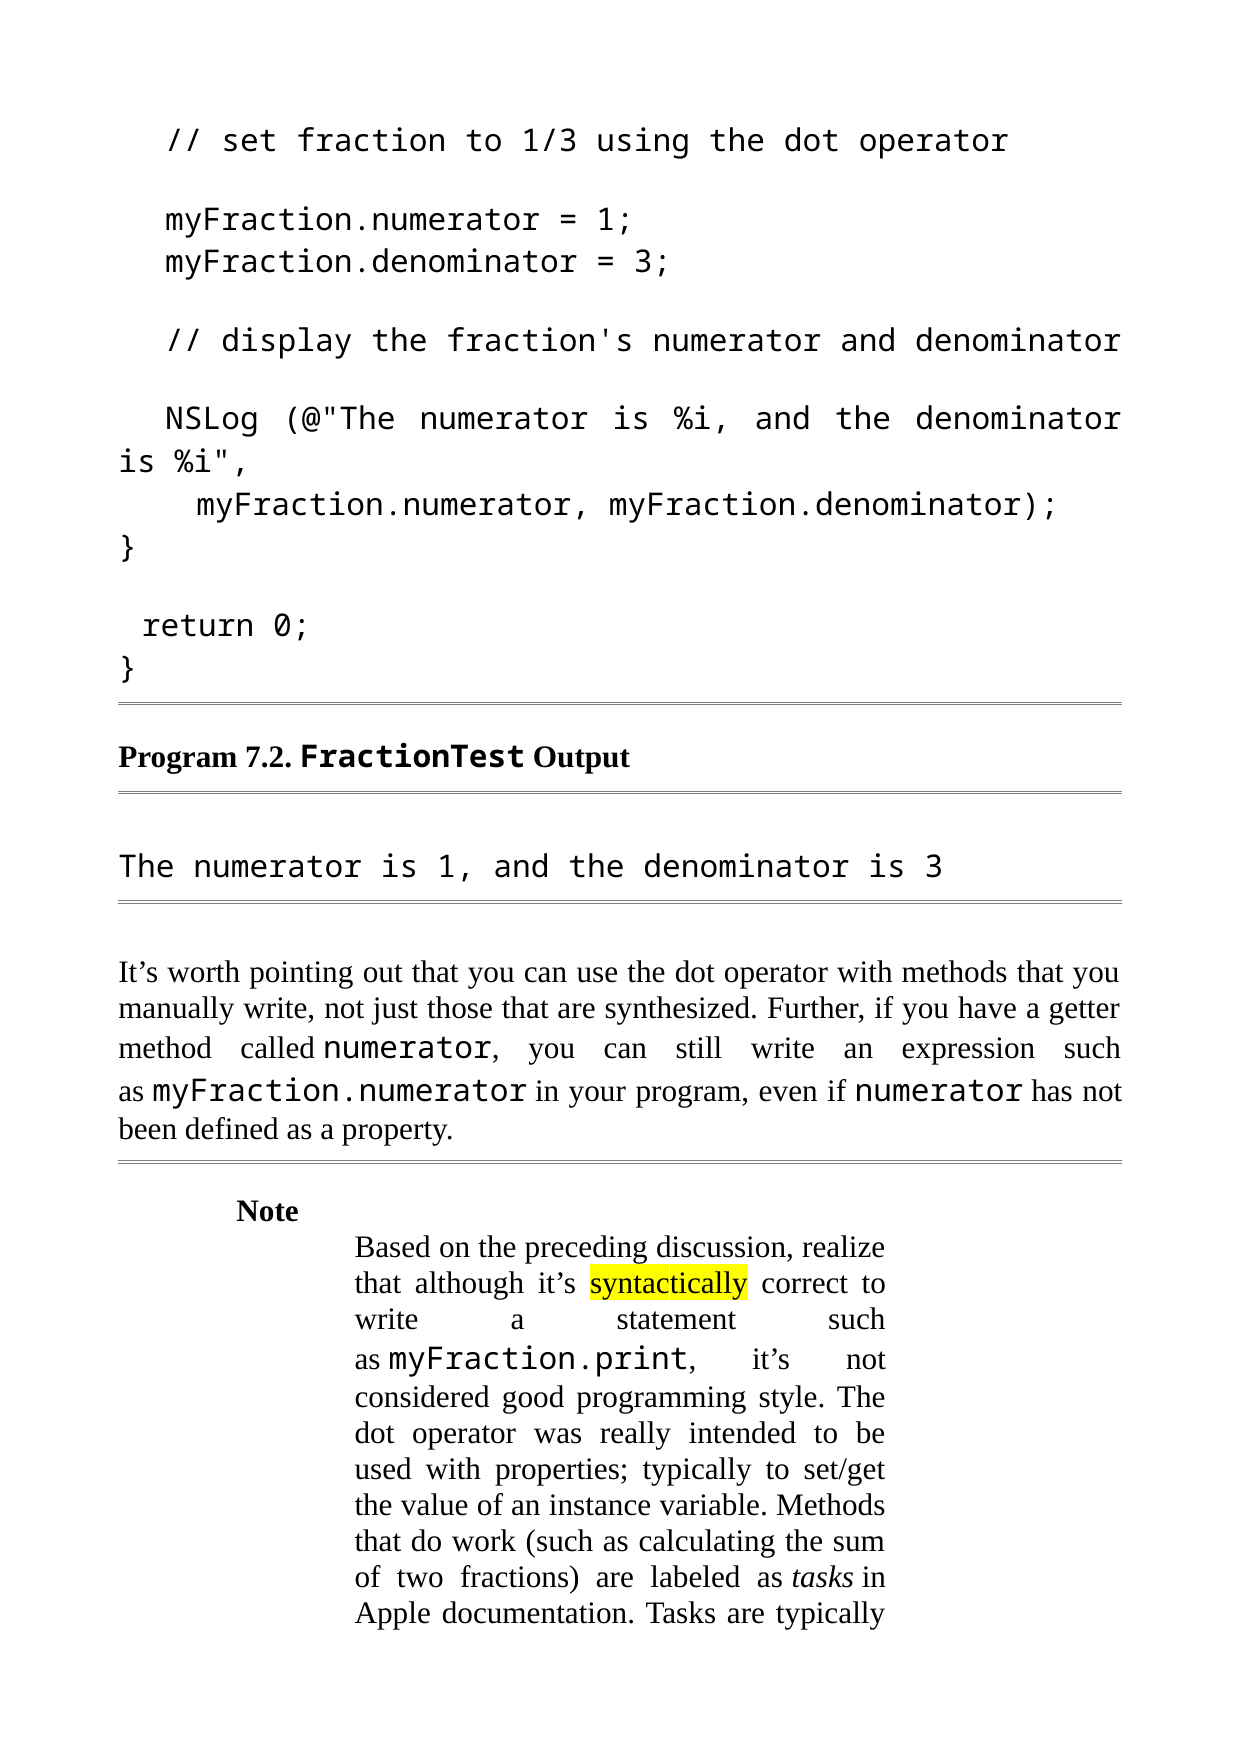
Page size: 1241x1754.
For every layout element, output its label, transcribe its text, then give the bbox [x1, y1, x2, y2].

text The numerator is 1, and the denominator is 3 [118, 844, 1122, 886]
text // set fraction to 1/3 using the dot operator myFraction.numerator = 1; myFraction.denominator = 3; // display the fraction's numerator and denominator NSLog (@"The numerator is %i, and the denominator is %i", myFraction.numerator, myFraction.denominator); } return 0; } [118, 118, 1122, 688]
text Based on the preceding discussion, realize that although it’s syntactically correct to write a statement such as myFraction.print, it’s not considered good programming style. The dot operator was really intended to be used with properties; typically to set/get the value of an instance variable. Methods that do work (such as calculating the sum of two fractions) are labeled as tasks in Apple documentation. Tasks are typically [354, 1228, 886, 1630]
text Program 7.2. FractionTest Output [118, 734, 1122, 777]
text Note [236, 1192, 1004, 1228]
text It’s worth pointing out that you can use the dot operator with methods that you manually write, not just those that are synthesized. Further, if you have a getter method called numerator, you can still write an expression such as myFraction.numerator in your program, even if numerator has not been defined as a property. [118, 953, 1122, 1146]
